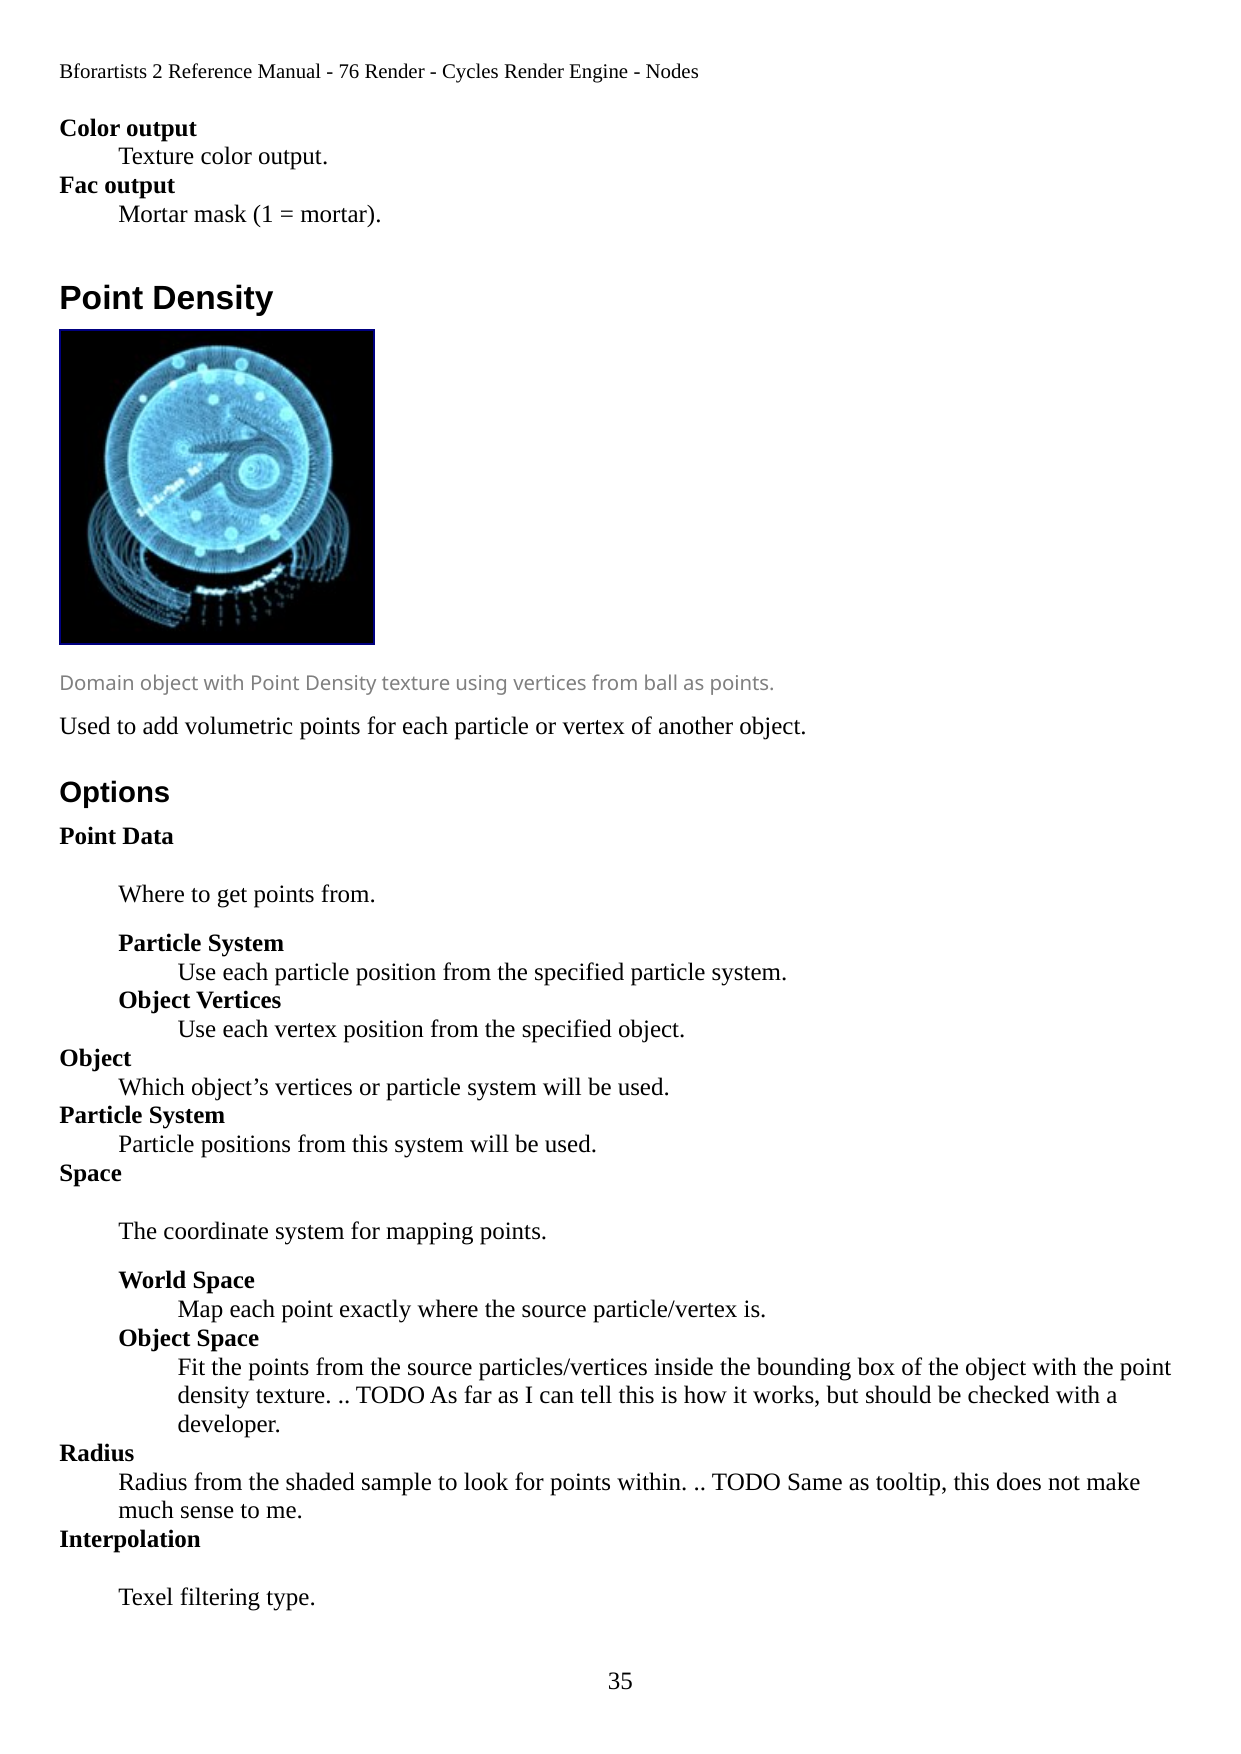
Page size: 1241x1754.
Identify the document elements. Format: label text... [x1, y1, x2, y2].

text Texel filtering type. [118, 1582, 1181, 1611]
subtitle Object Space [118, 1323, 1181, 1352]
text Domain object with Point Density texture using vertices from ball as points. [59, 665, 1181, 696]
subtitle Options [59, 774, 1181, 808]
subtitle Space [59, 1158, 1181, 1187]
list Texture color output. [118, 141, 1181, 170]
subtitle Particle System [118, 928, 1181, 957]
subtitle World Space [118, 1265, 1181, 1294]
text Where to get points from. [118, 879, 1181, 908]
list Radius from the shaded sample to look for points within. .. TODO Same as tooltip, this does not make much sense to me. [118, 1467, 1181, 1524]
subtitle Radius [59, 1438, 1181, 1467]
list Mortar mask (1 = mortar). [118, 199, 1181, 228]
list Map each point exactly where the source particle/vertex is. [177, 1294, 1181, 1323]
list Particle positions from this system will be used. [118, 1129, 1181, 1158]
list Use each particle position from the specified particle system. [177, 957, 1181, 986]
text The coordinate system for mapping points. [118, 1216, 1181, 1245]
subtitle Interpolation [59, 1524, 1181, 1553]
subtitle Fac output [59, 170, 1181, 199]
list Which object’s vertices or particle system will be used. [118, 1072, 1181, 1101]
list Use each vertex position from the specified object. [177, 1014, 1181, 1043]
subtitle Object [59, 1043, 1181, 1072]
subtitle Color output [59, 113, 1181, 141]
subtitle Object Vertices [118, 986, 1181, 1014]
list Fit the points from the source particles/vertices inside the bounding box of the object with the point density texture. .. TODO As far as I can tell this is how it works, but should be checked with a developer. [177, 1352, 1181, 1438]
subtitle Point Data [59, 821, 1181, 849]
subtitle Point Density [59, 278, 1181, 317]
subtitle Particle System [59, 1101, 1181, 1129]
picture [61, 331, 373, 643]
text Used to add volumetric points for each particle or vertex of another object. [59, 711, 1181, 739]
